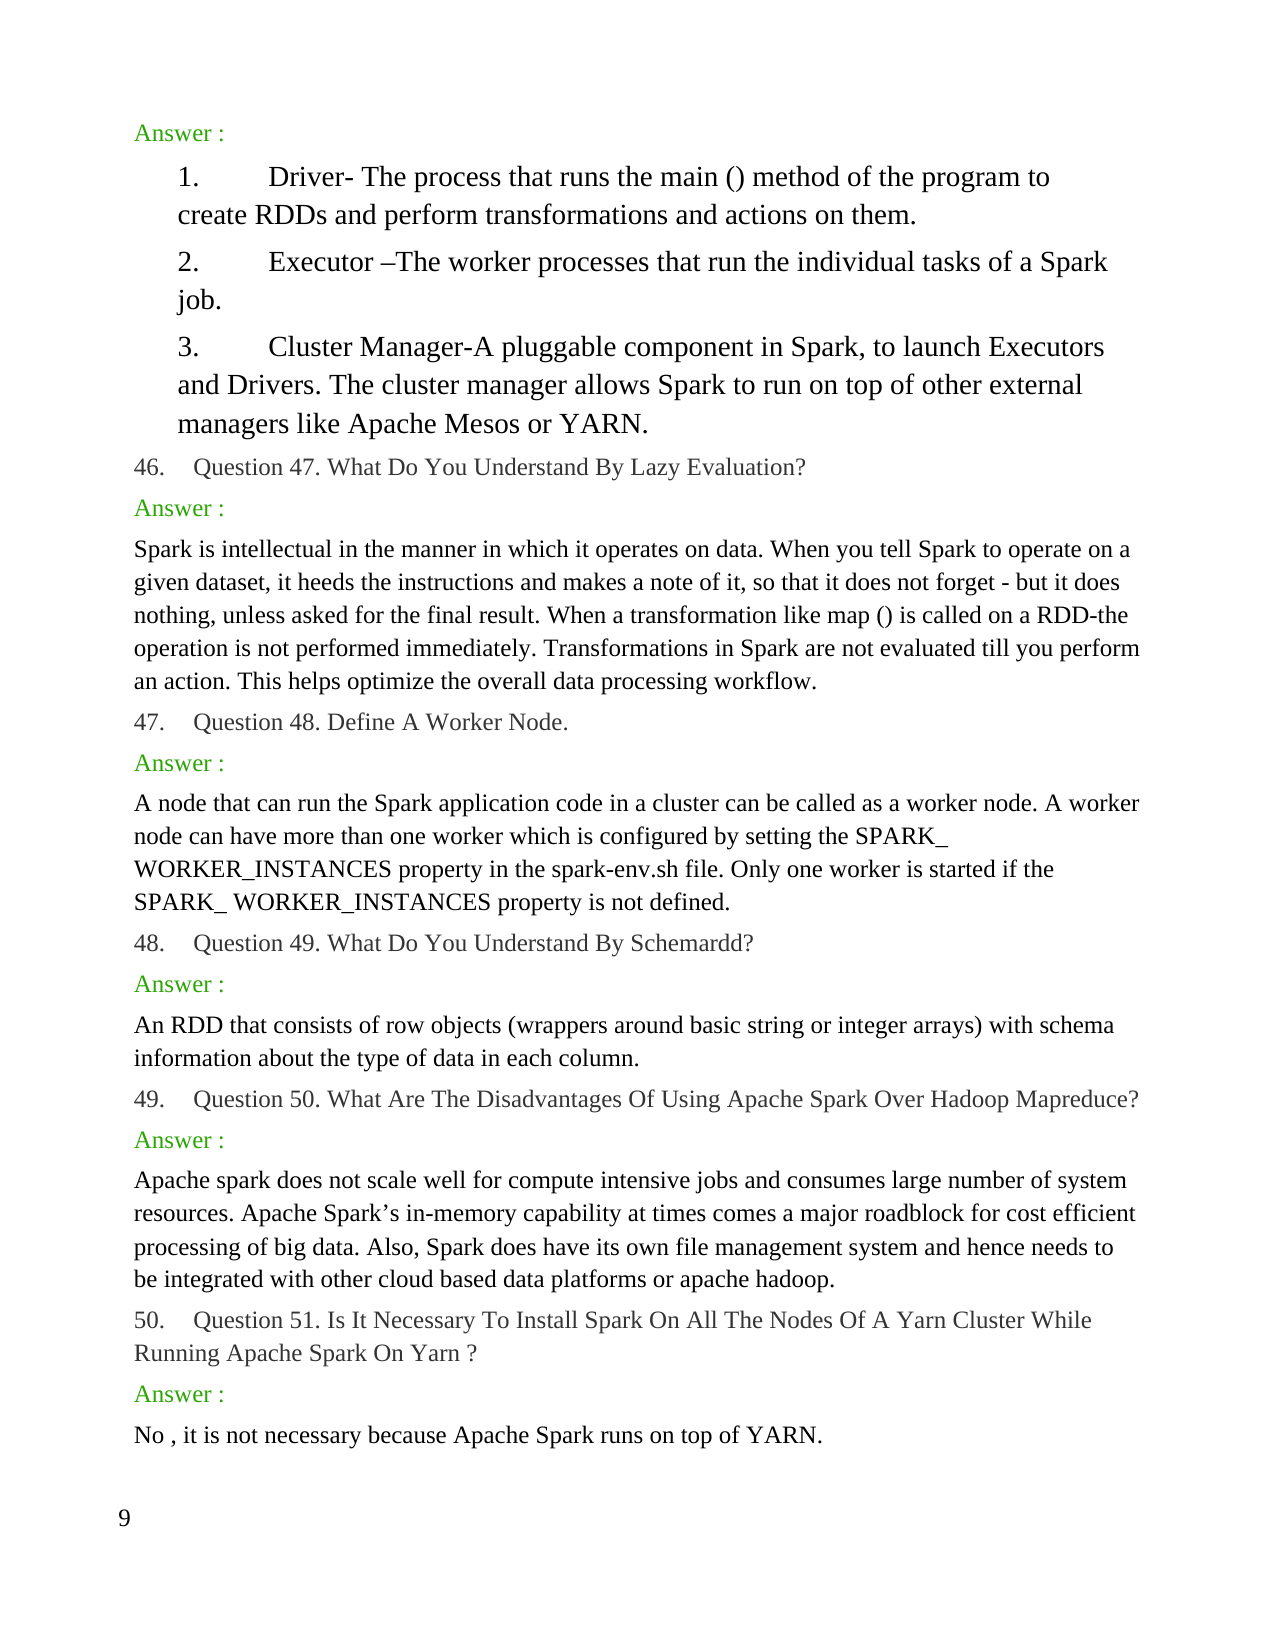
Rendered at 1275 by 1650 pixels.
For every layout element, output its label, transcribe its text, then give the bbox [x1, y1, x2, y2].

text No , it is not necessary because Apache Spark runs on top of YARN. [134, 1420, 1141, 1449]
text Apache spark does not scale well for compute intensive jobs and consumes large number of system resources. Apache Spark’s in-memory capability at times comes a major roadblock for cost efficient processing of big data. Also, Spark does have its own file management system and hence needs to be integrated with other cloud based data platforms or apache hadoop. [134, 1166, 1141, 1293]
list Executor –The worker processes that run the individual tasks of a Spark job. [177, 244, 1126, 316]
text Answer : [134, 118, 1141, 147]
list Cluster Manager-A pluggable component in Spark, to launch Executors and Drivers. The cluster manager allows Spark to run on top of other external managers like Apache Mesos or YARN. [177, 329, 1126, 439]
text Answer : [134, 1125, 1141, 1153]
list Question 48. Define A Worker Node. [134, 707, 1141, 736]
list Question 51. Is It Necessary To Install Spark On All The Nodes Of A Yarn Cluster While Running Apache Spark On Yarn ? [134, 1305, 1141, 1367]
text Answer : [134, 969, 1141, 998]
list Question 47. What Do You Understand By Lazy Evaluation? [134, 452, 1141, 481]
list Question 50. What Are The Disadvantages Of Using Apache Spark Over Hadoop Mapreduce? [134, 1084, 1141, 1113]
text Answer : [134, 1379, 1141, 1408]
text Answer : [134, 493, 1141, 522]
text Spark is intellectual in the manner in which it operates on data. When you tell Spark to operate on a given dataset, it heeds the instructions and makes a note of it, so that it does not forget - but it does nothing, unless asked for the final result. When a transformation like map () is called on a RDD-the operation is not performed immediately. Transformations in Spark are not evaluated till you perform an action. This helps optimize the overall data processing workflow. [134, 534, 1141, 695]
list Question 49. What Do You Understand By Schemardd? [134, 928, 1141, 957]
list Driver- The process that runs the main () method of the program to create RDDs and perform transformations and actions on them. [177, 159, 1126, 231]
text An RDD that consists of row objects (wrappers around basic string or integer arrays) with schema information about the type of data in each column. [134, 1010, 1141, 1072]
text Answer : [134, 748, 1141, 776]
text A node that can run the Spark application code in a cluster can be called as a worker node. A worker node can have more than one worker which is configured by setting the SPARK_ WORKER_INSTANCES property in the spark-env.sh file. Only one worker is started if the SPARK_ WORKER_INSTANCES property is not defined. [134, 788, 1141, 916]
